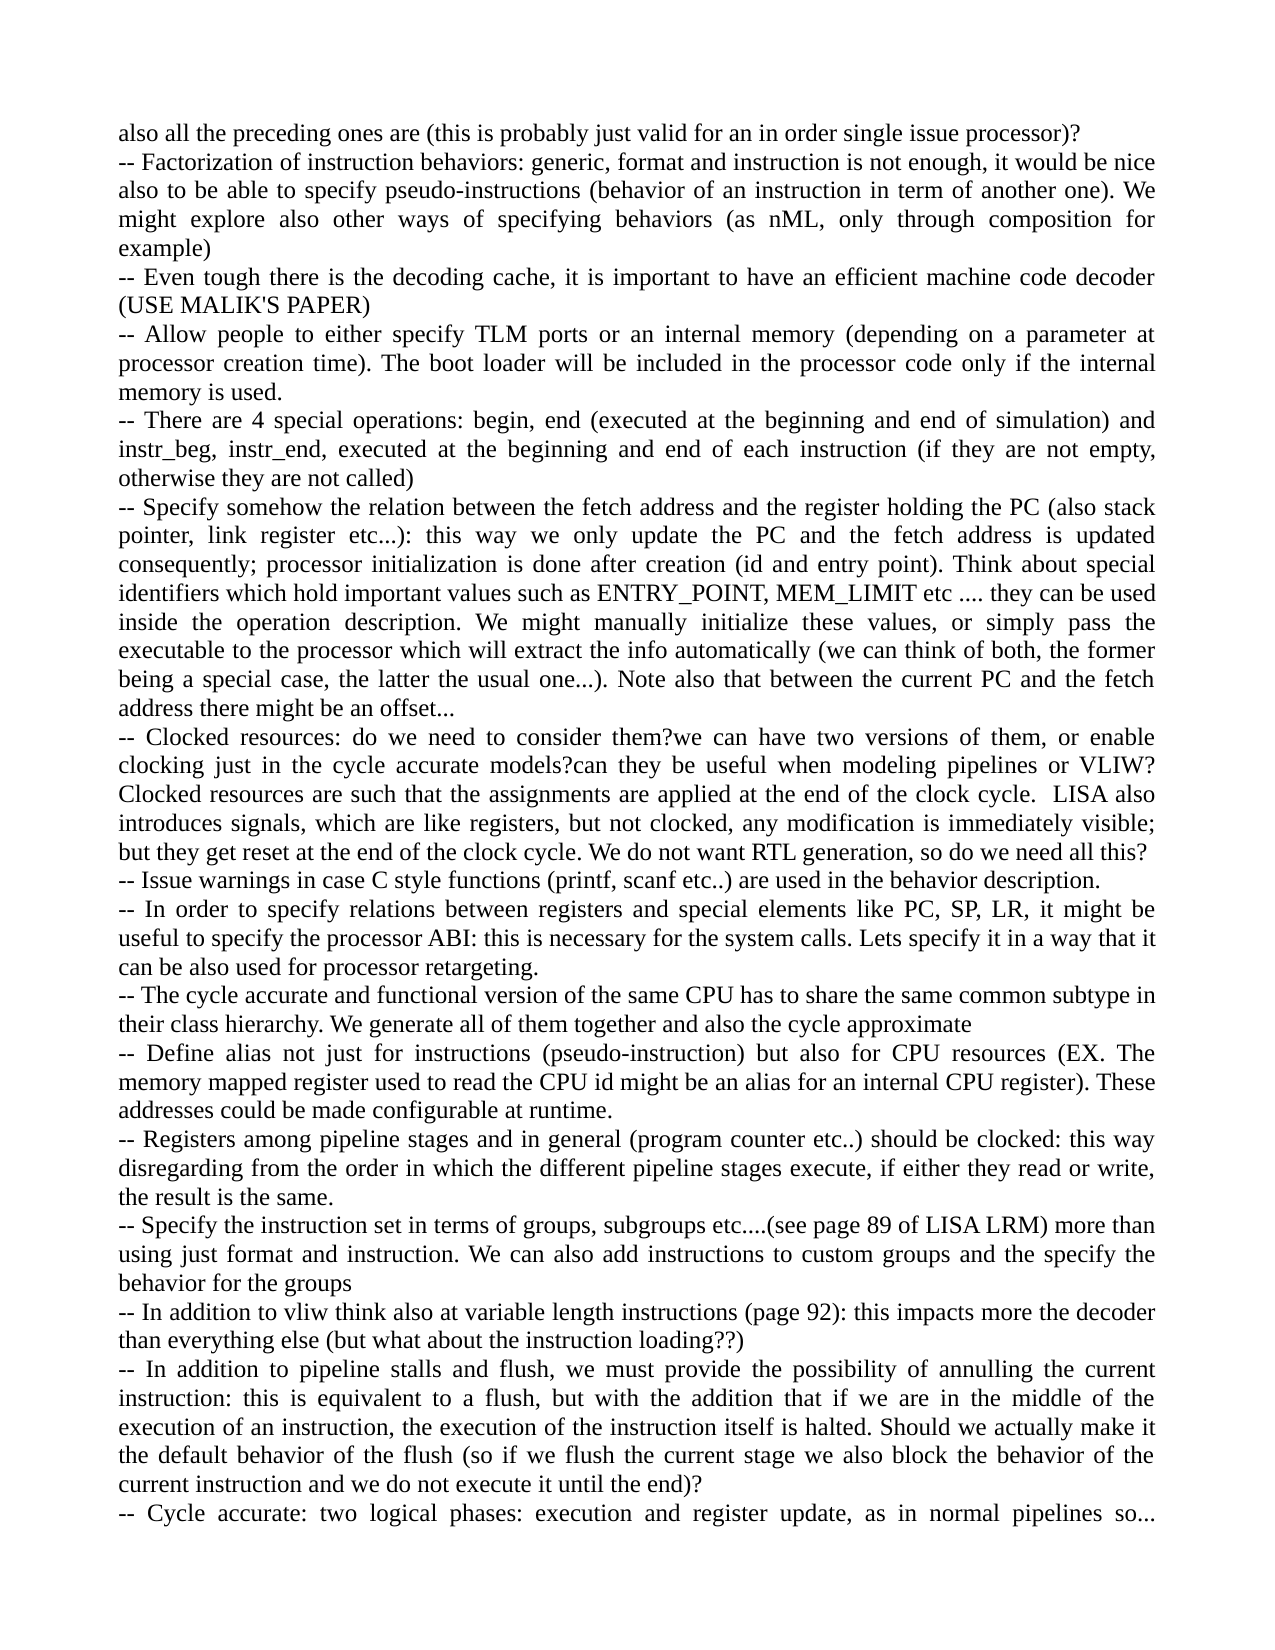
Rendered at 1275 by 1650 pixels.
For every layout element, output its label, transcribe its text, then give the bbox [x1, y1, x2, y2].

text -- Even tough there is the decoding cache, it is important to have an efficient machine code decoder (USE MALIK'S PAPER) [118, 262, 1157, 319]
text -- In order to specify relations between registers and special elements like PC, SP, LR, it might be useful to specify the processor ABI: this is necessary for the system calls. Lets specify it in a way that it can be also used for processor retargeting. [118, 894, 1157, 981]
text -- There are 4 special operations: begin, end (executed at the beginning and end of simulation) and instr_beg, instr_end, executed at the beginning and end of each instruction (if they are not empty, otherwise they are not called) [118, 406, 1157, 492]
text -- Clocked resources: do we need to consider them?we can have two versions of them, or enable clocking just in the cycle accurate models?can they be useful when modeling pipelines or VLIW? Clocked resources are such that the assignments are applied at the end of the clock cycle. LISA also introduces signals, which are like registers, but not clocked, any modification is immediately visible; but they get reset at the end of the clock cycle. We do not want RTL generation, so do we need all this? [118, 722, 1157, 866]
text -- Specify the instruction set in terms of groups, subgroups etc....(see page 89 of LISA LRM) more than using just format and instruction. We can also add instructions to custom groups and the specify the behavior for the groups [118, 1211, 1157, 1297]
text -- Factorization of instruction behaviors: generic, format and instruction is not enough, it would be nice also to be able to specify pseudo-instructions (behavior of an instruction in term of another one). We might explore also other ways of specifying behaviors (as nML, only through composition for example) [118, 147, 1157, 262]
text -- In addition to vliw think also at variable length instructions (page 92): this impacts more the decoder than everything else (but what about the instruction loading??) [118, 1297, 1157, 1354]
text -- Cycle accurate: two logical phases: execution and register update, as in normal pipelines so... [118, 1498, 1157, 1527]
text -- In addition to pipeline stalls and flush, we must provide the possibility of annulling the current instruction: this is equivalent to a flush, but with the addition that if we are in the middle of the execution of an instruction, the execution of the instruction itself is halted. Should we actually make it the default behavior of the flush (so if we flush the current stage we also block the behavior of the current instruction and we do not execute it until the end)? [118, 1354, 1157, 1498]
text -- The cycle accurate and functional version of the same CPU has to share the same common subtype in their class hierarchy. We generate all of them together and also the cycle approximate [118, 981, 1157, 1038]
text -- Allow people to either specify TLM ports or an internal memory (depending on a parameter at processor creation time). The boot loader will be included in the processor code only if the internal memory is used. [118, 319, 1157, 406]
text -- Issue warnings in case C style functions (printf, scanf etc..) are used in the behavior description. [118, 866, 1157, 894]
text -- Define alias not just for instructions (pseudo-instruction) but also for CPU resources (EX. The memory mapped register used to read the CPU id might be an alias for an internal CPU register). These addresses could be made configurable at runtime. [118, 1038, 1157, 1124]
text -- Specify somehow the relation between the fetch address and the register holding the PC (also stack pointer, link register etc...): this way we only update the PC and the fetch address is updated consequently; processor initialization is done after creation (id and entry point). Think about special identifiers which hold important values such as ENTRY_POINT, MEM_LIMIT etc .... they can be used inside the operation description. We might manually initialize these values, or simply pass the executable to the processor which will extract the info automatically (we can think of both, the former being a special case, the latter the usual one...). Note also that between the current PC and the fetch address there might be an offset... [118, 492, 1157, 722]
text also all the preceding ones are (this is probably just valid for an in order single issue processor)? [118, 118, 1157, 147]
text -- Registers among pipeline stages and in general (program counter etc..) should be clocked: this way disregarding from the order in which the different pipeline stages execute, if either they read or write, the result is the same. [118, 1124, 1157, 1211]
